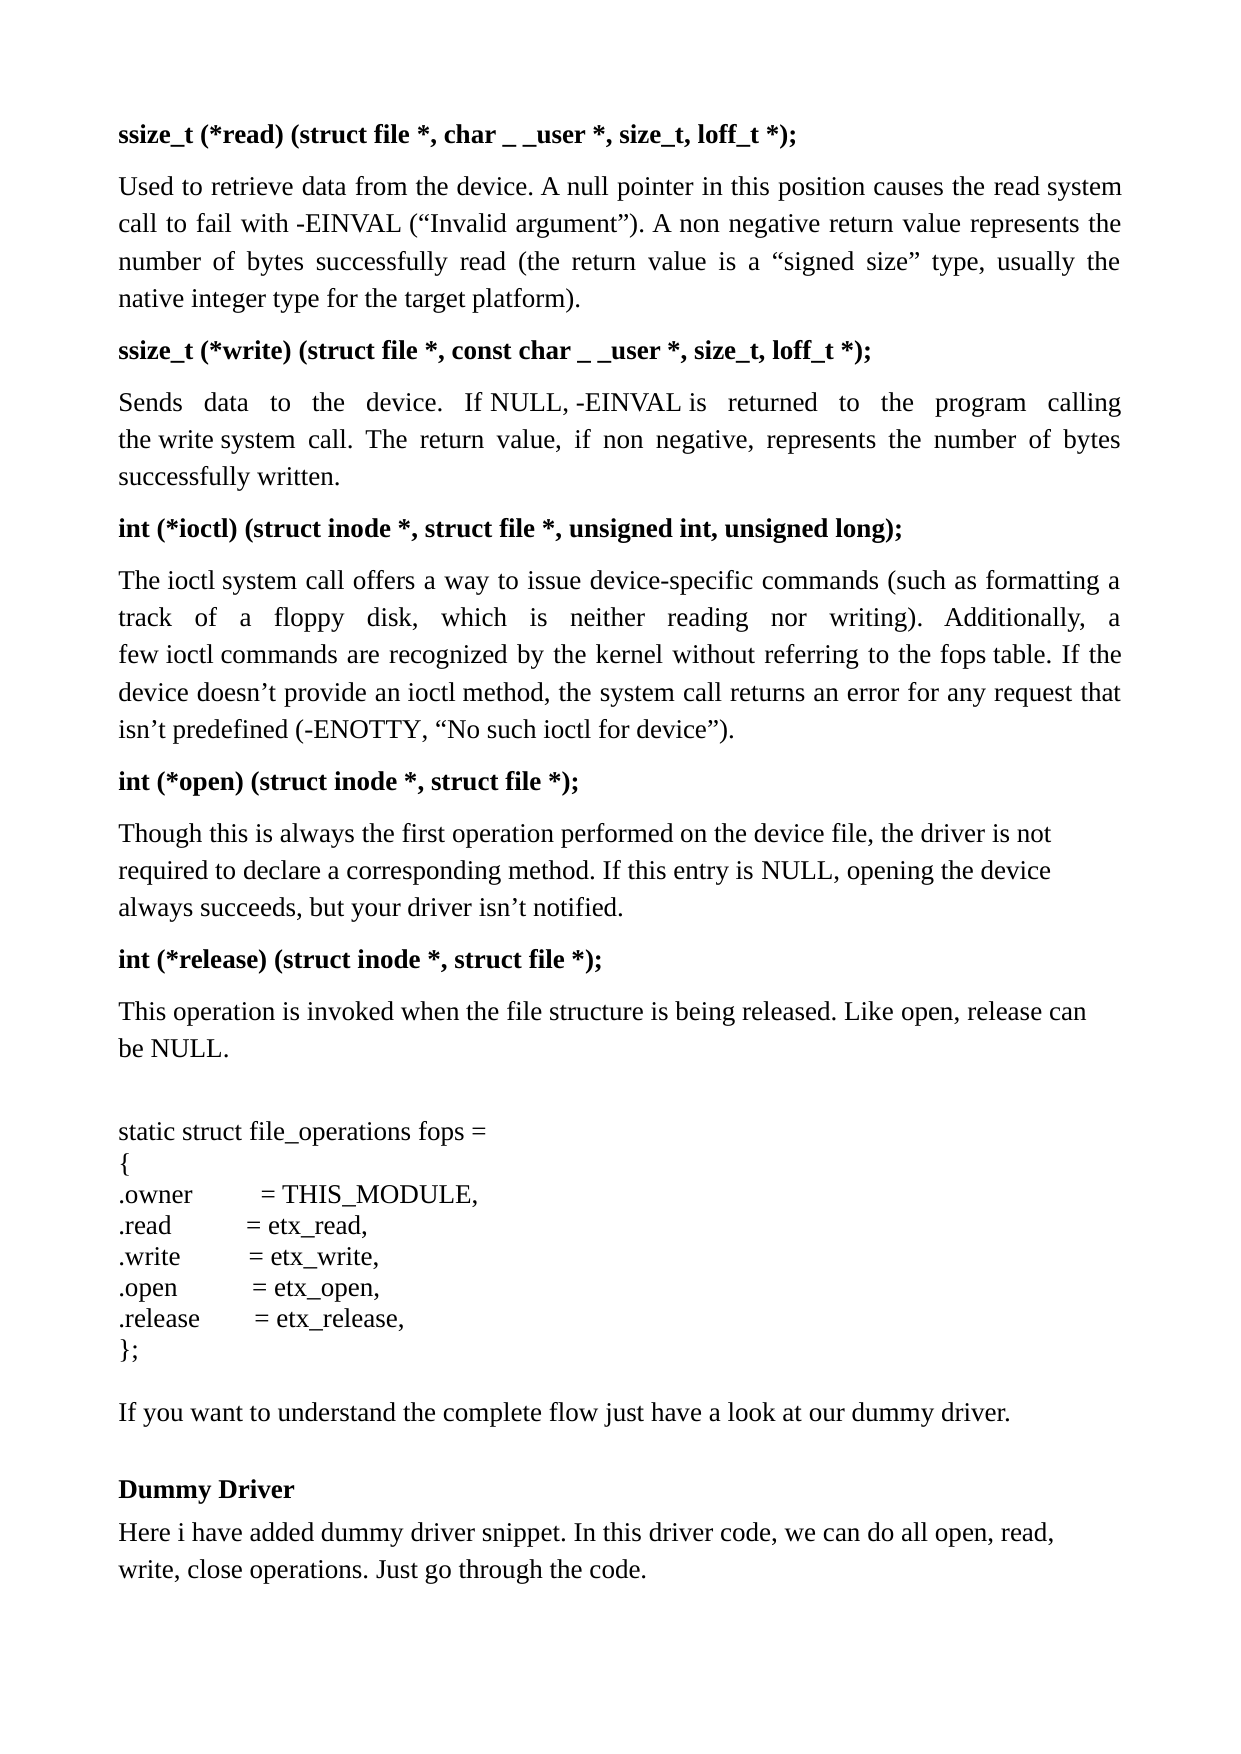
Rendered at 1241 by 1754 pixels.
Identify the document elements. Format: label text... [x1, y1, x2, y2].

text { [118, 1147, 1122, 1178]
text This operation is invoked when the file structure is being released. Like open, release can be NULL. [118, 995, 1122, 1064]
text ssize_t (*write) (struct file *, const char _ _user *, size_t, loff_t *); [118, 334, 1122, 365]
text Sends data to the device. If NULL, -EINVAL is returned to the program calling the write system call. The return value, if non negative, represents the number of bytes successfully written. [118, 386, 1122, 491]
text ssize_t (*read) (struct file *, char _ _user *, size_t, loff_t *); [118, 118, 1122, 149]
subtitle Dummy Driver [118, 1473, 1122, 1504]
text int (*open) (struct inode *, struct file *); [118, 765, 1122, 796]
text Though this is always the first operation performed on the device file, the driver is not required to declare a corresponding method. If this entry is NULL, opening the device always succeeds, but your driver isn’t notified. [118, 817, 1122, 923]
text .open = etx_open, [118, 1271, 1122, 1302]
text int (*release) (struct inode *, struct file *); [118, 943, 1122, 974]
text static struct file_operations fops = [118, 1116, 1122, 1147]
text .write = etx_write, [118, 1240, 1122, 1271]
text .owner = THIS_MODULE, [118, 1178, 1122, 1209]
text .release = etx_release, [118, 1302, 1122, 1333]
text int (*ioctl) (struct inode *, struct file *, unsigned int, unsigned long); [118, 512, 1122, 543]
text If you want to understand the complete flow just have a look at our dummy driver. [118, 1396, 1122, 1427]
text The ioctl system call offers a way to issue device-specific commands (such as formatting a track of a floppy disk, which is neither reading nor writing). Additionally, a few ioctl commands are recognized by the kernel without referring to the fops table. If the device doesn’t provide an ioctl method, the system call returns an error for any request that isn’t predefined (-ENOTTY, “No such ioctl for device”). [118, 564, 1122, 744]
text Here i have added dummy driver snippet. In this driver code, we can do all open, read, write, close operations. Just go through the code. [118, 1516, 1122, 1585]
text .read = etx_read, [118, 1209, 1122, 1240]
text }; [118, 1333, 1122, 1365]
text Used to retrieve data from the device. A null pointer in this position causes the read system call to fail with -EINVAL (“Invalid argument”). A non negative return value represents the number of bytes successfully read (the return value is a “signed size” type, usually the native integer type for the target platform). [118, 170, 1122, 313]
